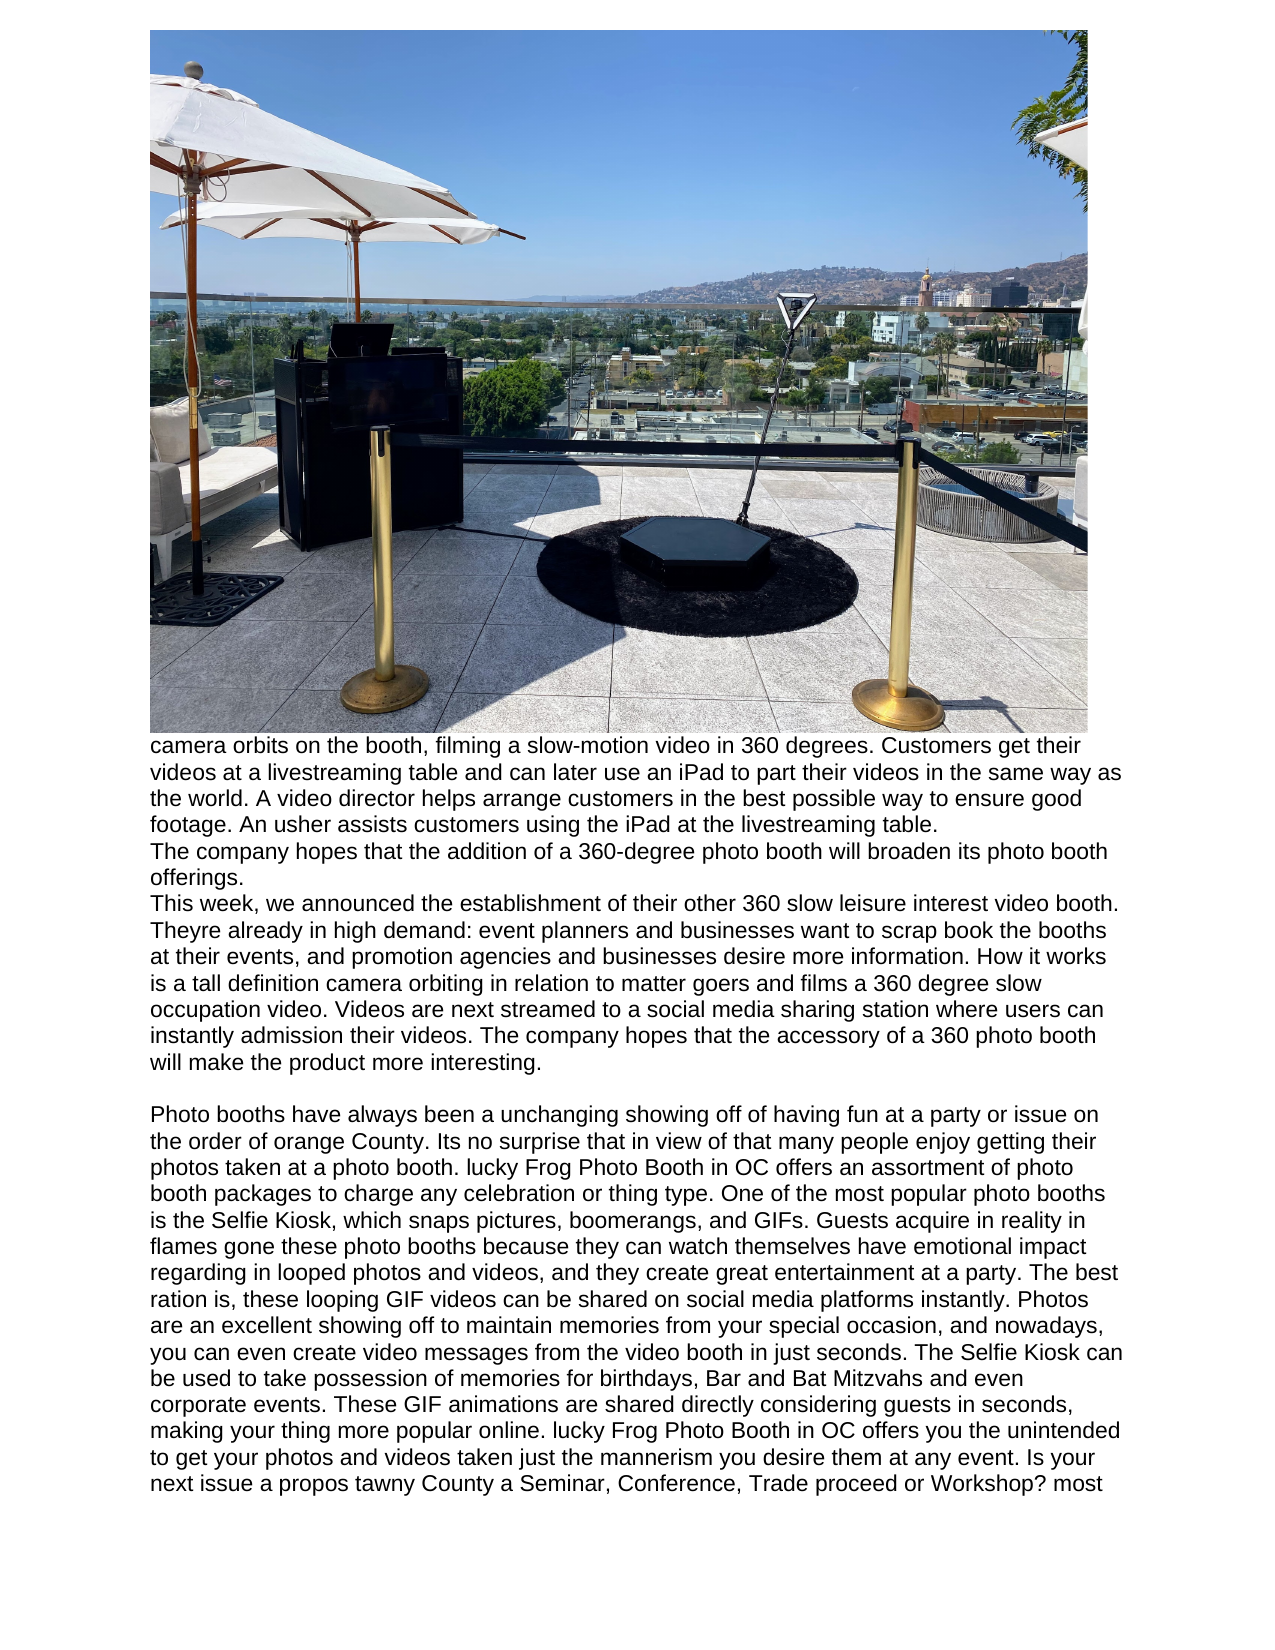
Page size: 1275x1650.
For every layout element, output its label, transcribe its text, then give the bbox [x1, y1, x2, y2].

text camera orbits on the booth, filming a slow-motion video in 360 degrees. Customers get their videos at a livestreaming table and can later use an iPad to part their videos in the same way as the world. A video director helps arrange customers in the best possible way to ensure good footage. An usher assists customers using the iPad at the livestreaming table. [150, 732, 1125, 838]
text Photo booths have always been a unchanging showing off of having fun at a party or issue on the order of orange County. Its no surprise that in view of that many people enjoy getting their photos taken at a photo booth. lucky Frog Photo Booth in OC offers an assortment of photo booth packages to charge any celebration or thing type. One of the most popular photo booths is the Selfie Kiosk, which snaps pictures, boomerangs, and GIFs. Guests acquire in reality in flames gone these photo booths because they can watch themselves have emotional impact regarding in looped photos and videos, and they create great entertainment at a party. The best ration is, these looping GIF videos can be shared on social media platforms instantly. Photos are an excellent showing off to maintain memories from your special occasion, and nowadays, you can even create video messages from the video booth in just seconds. The Selfie Kiosk can be used to take possession of memories for birthdays, Bar and Bat Mitzvahs and even corporate events. These GIF animations are shared directly considering guests in seconds, making your thing more popular online. lucky Frog Photo Booth in OC offers you the unintended to get your photos and videos taken just the mannerism you desire them at any event. Is your next issue a propos tawny County a Seminar, Conference, Trade proceed or Workshop? most [150, 1101, 1125, 1497]
text The company hopes that the addition of a 360-degree photo booth will broaden its photo booth offerings. [150, 838, 1125, 890]
text This week, we announced the establishment of their other 360 slow leisure interest video booth. Theyre already in high demand: event planners and businesses want to scrap book the booths at their events, and promotion agencies and businesses desire more information. How it works is a tall definition camera orbiting in relation to matter goers and films a 360 degree slow occupation video. Videos are next streamed to a social media sharing station where users can instantly admission their videos. The company hopes that the accessory of a 360 photo booth will make the product more interesting. [150, 890, 1125, 1075]
picture [150, 30, 1088, 733]
